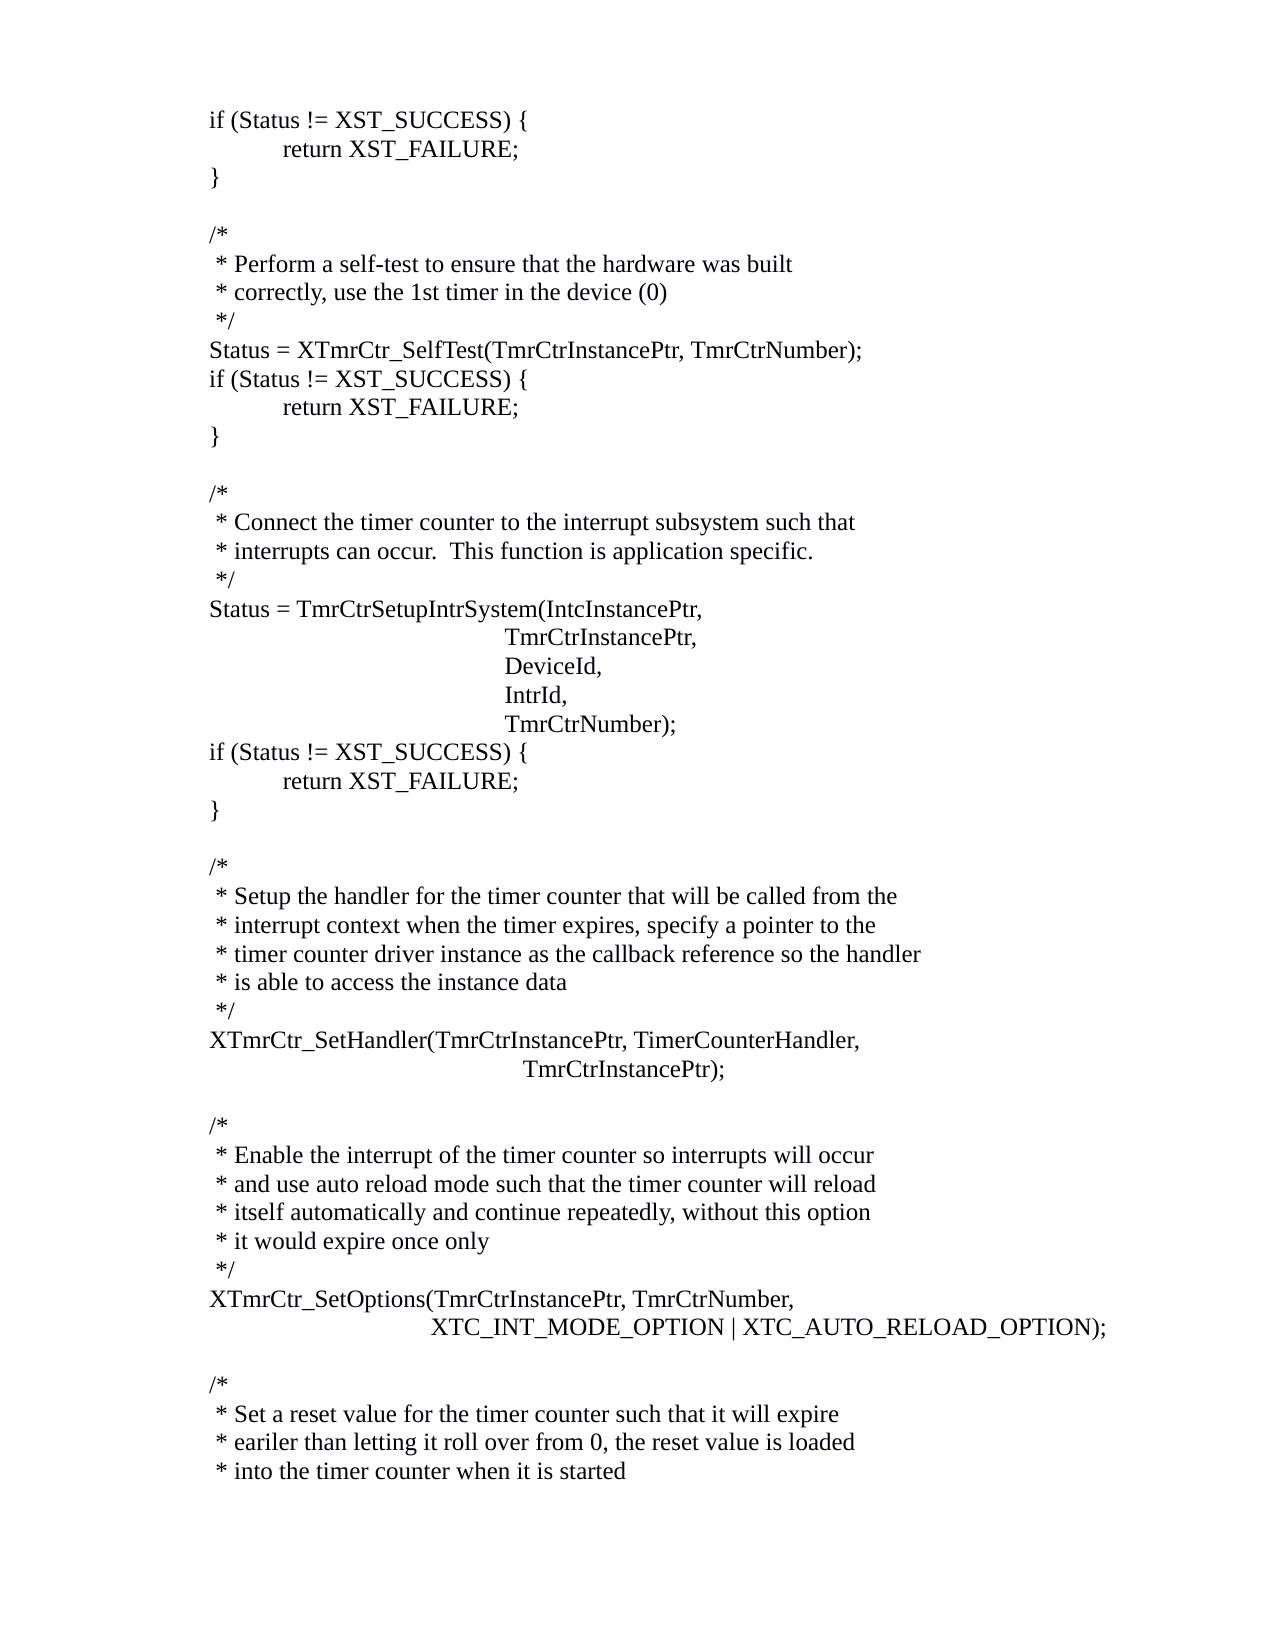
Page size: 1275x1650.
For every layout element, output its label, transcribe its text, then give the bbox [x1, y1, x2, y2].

list XTmrCtr_SetHandler(TmrCtrInstancePtr, TimerCounterHandler, [135, 1025, 1125, 1054]
list * timer counter driver instance as the callback reference so the handler [135, 939, 1125, 967]
list * Perform a self-test to ensure that the hardware was built [135, 249, 1125, 277]
list /* [135, 1370, 1125, 1399]
list * and use auto reload mode such that the timer counter will reload [135, 1169, 1125, 1197]
list Status = XTmrCtr_SelfTest(TmrCtrInstancePtr, TmrCtrNumber); [135, 335, 1125, 364]
list */ [135, 565, 1125, 594]
list return XST_FAILURE; [135, 134, 1125, 162]
list * is able to access the instance data [135, 967, 1125, 996]
list TmrCtrInstancePtr, [135, 622, 1125, 651]
list return XST_FAILURE; [135, 766, 1125, 795]
list * into the timer counter when it is started [135, 1456, 1125, 1485]
list * Enable the interrupt of the timer counter so interrupts will occur [135, 1140, 1125, 1169]
list DeviceId, [135, 651, 1125, 680]
list /* [135, 1111, 1125, 1140]
list } [135, 421, 1125, 450]
list * it would expire once only [135, 1226, 1125, 1255]
list * Setup the handler for the timer counter that will be called from the [135, 881, 1125, 910]
list /* [135, 220, 1125, 249]
list * itself automatically and continue repeatedly, without this option [135, 1197, 1125, 1226]
list * interrupts can occur. This function is application specific. [135, 536, 1125, 565]
list * correctly, use the 1st timer in the device (0) [135, 277, 1125, 306]
list if (Status != XST_SUCCESS) { [135, 737, 1125, 766]
list * Set a reset value for the timer counter such that it will expire [135, 1399, 1125, 1427]
list Status = TmrCtrSetupIntrSystem(IntcInstancePtr, [135, 594, 1125, 622]
list /* [135, 479, 1125, 507]
list * Connect the timer counter to the interrupt subsystem such that [135, 507, 1125, 536]
list /* [135, 852, 1125, 881]
list XTmrCtr_SetOptions(TmrCtrInstancePtr, TmrCtrNumber, [135, 1284, 1125, 1312]
list * eariler than letting it roll over from 0, the reset value is loaded [135, 1427, 1125, 1456]
list if (Status != XST_SUCCESS) { [135, 364, 1125, 392]
list */ [135, 1255, 1125, 1284]
list return XST_FAILURE; [135, 392, 1125, 421]
list } [135, 162, 1125, 191]
list XTC_INT_MODE_OPTION | XTC_AUTO_RELOAD_OPTION); [135, 1312, 1125, 1341]
list */ [135, 996, 1125, 1025]
list * interrupt context when the timer expires, specify a pointer to the [135, 910, 1125, 939]
list if (Status != XST_SUCCESS) { [135, 105, 1125, 134]
list TmrCtrNumber); [135, 709, 1125, 737]
list */ [135, 306, 1125, 335]
list TmrCtrInstancePtr); [135, 1054, 1125, 1082]
list } [135, 795, 1125, 824]
list IntrId, [135, 680, 1125, 709]
